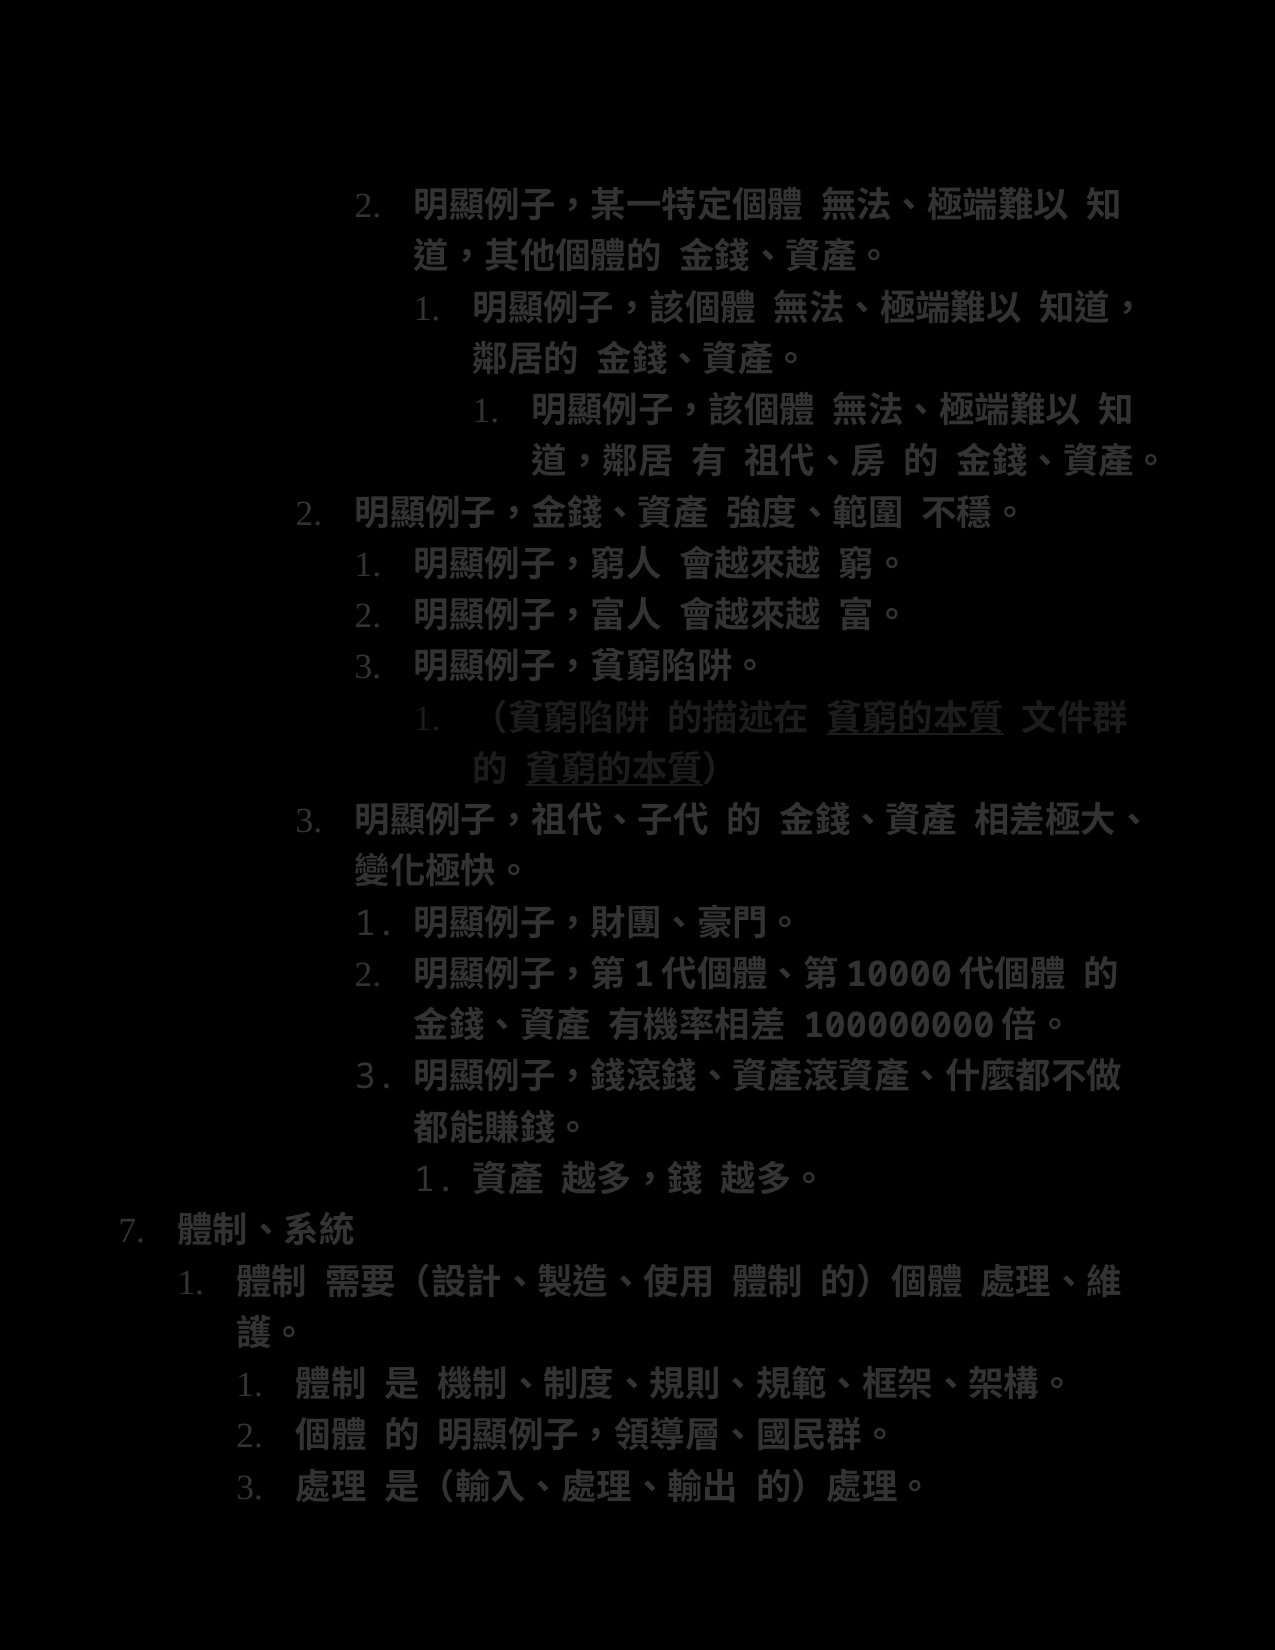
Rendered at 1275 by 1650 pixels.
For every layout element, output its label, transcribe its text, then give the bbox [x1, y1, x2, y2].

list 明顯例子，錢滾錢、資產滾資產、什麼都不做都能賺錢。 [354, 1048, 1157, 1151]
list 體制 是 機制、制度、規則、規範、框架、架構。 [236, 1356, 1157, 1407]
list 明顯例子，貧窮陷阱。 [354, 638, 1157, 689]
list 明顯例子，該個體 無法、極端難以 知道，鄰居 有 祖代、房 的 金錢、資產。 [472, 381, 1157, 484]
list （貧窮陷阱 的描述在 貧窮的本質 文件群的 貧窮的本質） [413, 689, 1157, 791]
list 體制、系統 [118, 1202, 1157, 1253]
list 處理 是（輸入、處理、輸出 的）處理。 [236, 1458, 1157, 1509]
list 個體 的 明顯例子，領導層、國民群。 [236, 1407, 1157, 1458]
list 明顯例子，富人 會越來越 富。 [354, 586, 1157, 638]
list 明顯例子，某一特定個體 無法、極端難以 知道，其他個體的 金錢、資產。 [354, 176, 1157, 279]
list 明顯例子，該個體 無法、極端難以 知道，鄰居的 金錢、資產。 [413, 279, 1157, 381]
list 明顯例子，第1代個體、第10000代個體 的 金錢、資產 有機率相差 100000000倍。 [354, 945, 1157, 1048]
list 明顯例子，祖代、子代 的 金錢、資產 相差極大、變化極快。 [295, 791, 1157, 894]
list 體制 需要（設計、製造、使用 體制 的）個體 處理、維護。 [177, 1253, 1157, 1356]
list 明顯例子，財團、豪門。 [354, 894, 1157, 945]
list 明顯例子，金錢、資產 強度、範圍 不穩。 [295, 484, 1157, 535]
list 資產 越多，錢 越多。 [413, 1151, 1157, 1202]
list 明顯例子，窮人 會越來越 窮。 [354, 535, 1157, 586]
